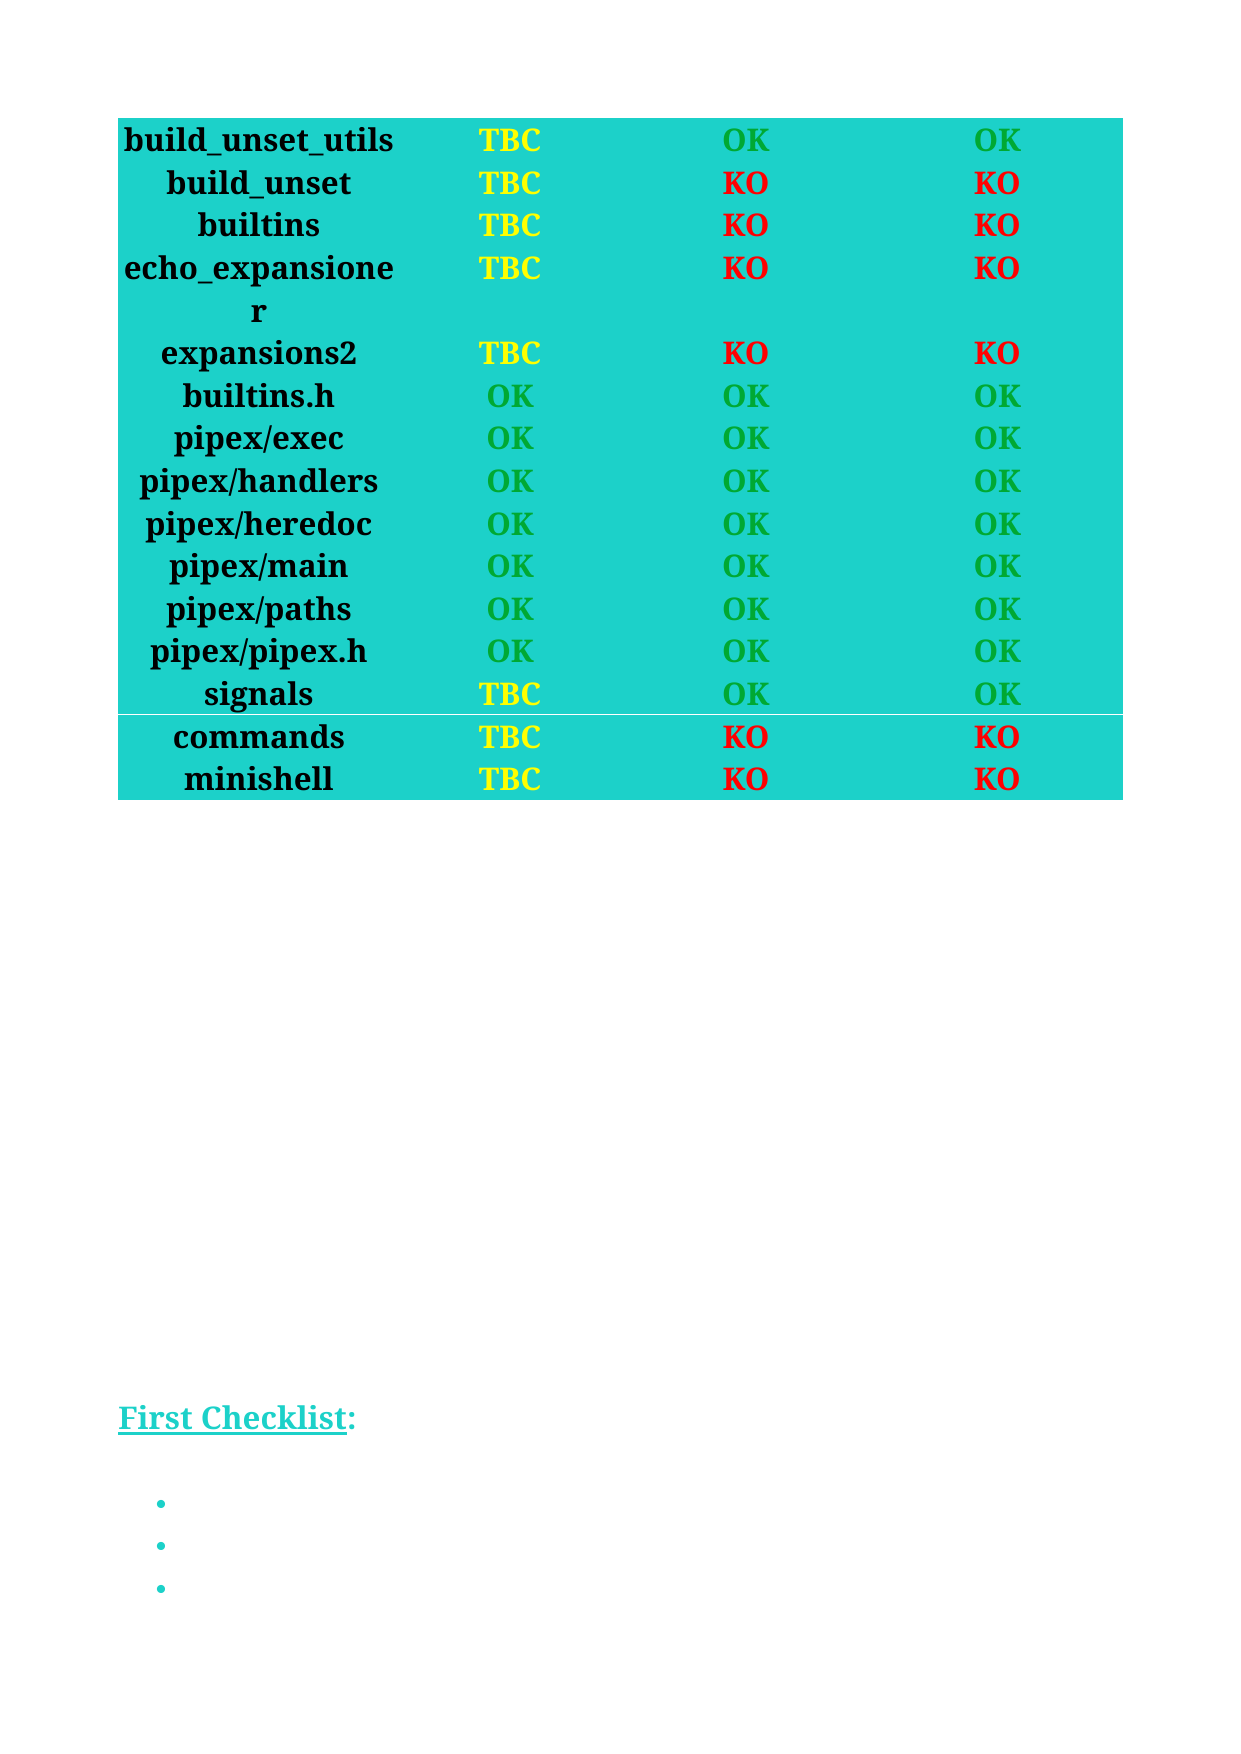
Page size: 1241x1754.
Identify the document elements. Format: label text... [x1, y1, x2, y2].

table_cell build_unset_utils [118, 118, 399, 161]
table_cell OK [871, 502, 1123, 544]
table_cell minishell [118, 757, 399, 800]
table_cell OK [399, 502, 620, 544]
table_cell commands [118, 715, 399, 757]
table_cell OK [620, 544, 871, 587]
table_cell KO [871, 246, 1123, 331]
table_cell pipex/exec [118, 416, 399, 459]
table_cell pipex/main [118, 544, 399, 587]
table_cell OK [871, 544, 1123, 587]
table_cell OK [399, 374, 620, 416]
table_cell OK [620, 502, 871, 544]
table_cell KO [620, 715, 871, 757]
table_cell OK [620, 459, 871, 502]
table_cell TBC [399, 331, 620, 374]
table_cell OK [871, 672, 1123, 714]
table_cell TBC [399, 203, 620, 246]
table_cell TBC [399, 715, 620, 757]
table_cell TBC [399, 246, 620, 331]
table_cell echo_expansioner [118, 246, 399, 331]
table_cell builtins.h [118, 374, 399, 416]
table_cell OK [871, 416, 1123, 459]
table_cell builtins [118, 203, 399, 246]
list Display a prompt when waiting for a new command; [156, 1524, 1122, 1567]
table_cell TBC [399, 672, 620, 714]
table_cell KO [620, 246, 871, 331]
table_cell pipex/paths [118, 587, 399, 629]
table_cell OK [620, 629, 871, 672]
table_cell KO [620, 161, 871, 203]
table_cell OK [871, 459, 1123, 502]
table_cell TBC [399, 161, 620, 203]
table_cell OK [620, 672, 871, 714]
table_cell KO [620, 203, 871, 246]
table_cell OK [399, 587, 620, 629]
table_cell OK [399, 629, 620, 672]
table_cell OK [399, 416, 620, 459]
table_cell signals [118, 672, 399, 714]
table_cell OK [399, 459, 620, 502]
table_cell OK [620, 587, 871, 629]
table_cell pipex/heredoc [118, 502, 399, 544]
table_cell OK [871, 118, 1123, 161]
table_cell OK [871, 374, 1123, 416]
table_cell KO [871, 203, 1123, 246]
table_cell pipex/handlers [118, 459, 399, 502]
table_cell KO [871, 715, 1123, 757]
table_cell OK [620, 118, 871, 161]
text First Checklist: [118, 1396, 1122, 1439]
table_cell OK [620, 374, 871, 416]
list Makefile (Name, all, clean, fclean, re, etc); [156, 1481, 1122, 1524]
table_cell KO [871, 757, 1123, 800]
table_cell expansions2 [118, 331, 399, 374]
table_cell OK [871, 629, 1123, 672]
table_cell OK [620, 416, 871, 459]
table_cell KO [620, 757, 871, 800]
table_cell KO [620, 331, 871, 374]
list Have a working history; [156, 1567, 1122, 1609]
table_cell KO [871, 161, 1123, 203]
table_cell OK [399, 544, 620, 587]
table_cell OK [871, 587, 1123, 629]
table_cell TBC [399, 757, 620, 800]
table_cell pipex/pipex.h [118, 629, 399, 672]
table_cell build_unset [118, 161, 399, 203]
table_cell KO [871, 331, 1123, 374]
table_cell TBC [399, 118, 620, 161]
